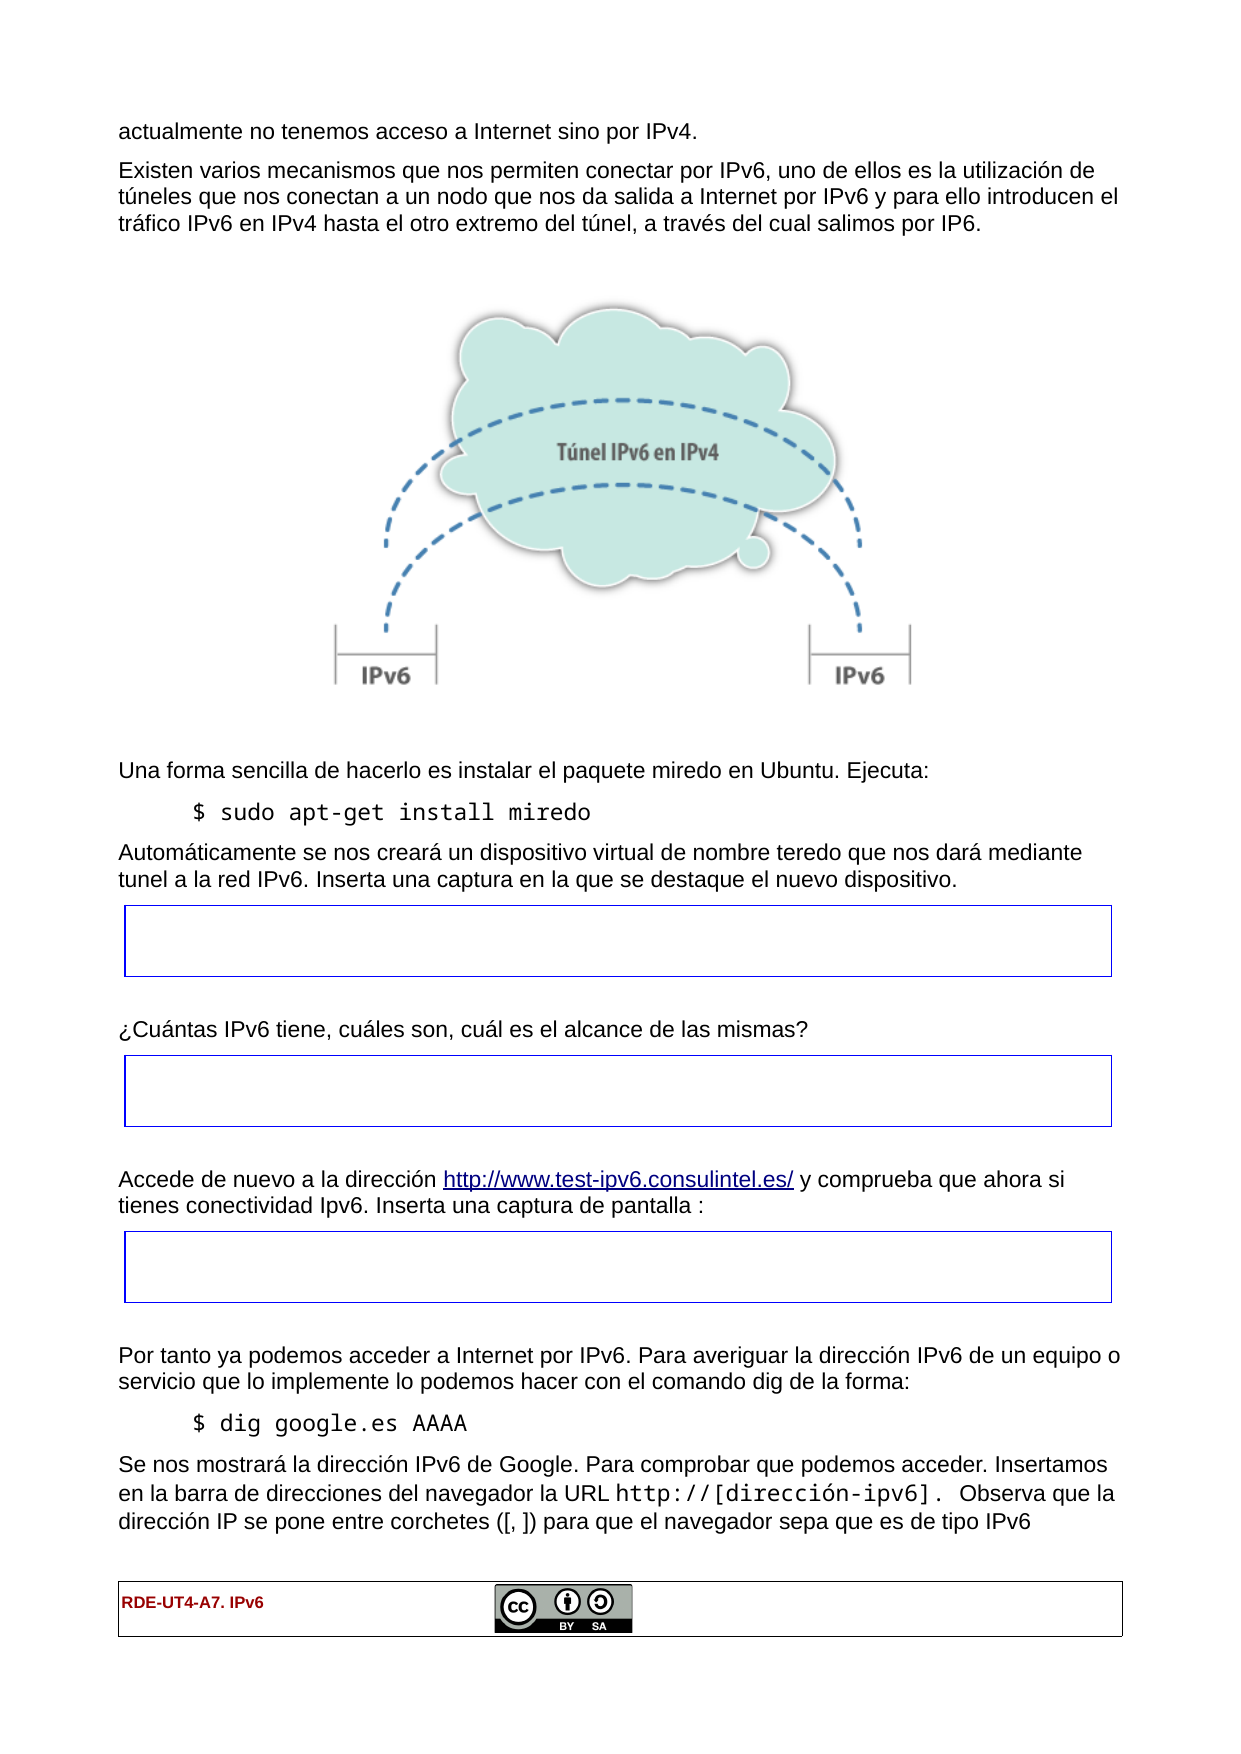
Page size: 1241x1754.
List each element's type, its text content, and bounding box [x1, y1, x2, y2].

table_header [126, 906, 1111, 976]
text $ sudo apt-get install miredo [192, 796, 1122, 827]
table_header [126, 1232, 1111, 1302]
picture [266, 248, 975, 718]
text Automáticamente se nos creará un dispositivo virtual de nombre teredo que nos dará mediante tunel a la red IPv6. Inserta una captura en la que se destaque el nuevo dispositivo. [118, 839, 1122, 892]
text actualmente no tenemos acceso a Internet sino por IPv4. [118, 118, 1122, 144]
table_header [126, 1056, 1111, 1126]
text Por tanto ya podemos acceder a Internet por IPv6. Para averiguar la dirección IPv6 de un equipo o servicio que lo implemente lo podemos hacer con el comando dig de la forma: [118, 1342, 1122, 1394]
text Se nos mostrará la dirección IPv6 de Google. Para comprobar que podemos acceder. Insertamos en la barra de direcciones del navegador la URL http://[dirección-ipv6]. Observa que la dirección IP se pone entre corchetes ([, ]) para que el navegador sepa que es de tipo IPv6 [118, 1451, 1122, 1535]
text $ dig google.es AAAA [192, 1407, 1122, 1438]
text Accede de nuevo a la dirección http://www.test-ipv6.consulintel.es/ y comprueba que ahora si tienes conectividad Ipv6. Inserta una captura de pantalla : [118, 1166, 1122, 1218]
text ¿Cuántas IPv6 tiene, cuáles son, cuál es el alcance de las mismas? [118, 1016, 1122, 1042]
text Existen varios mecanismos que nos permiten conectar por IPv6, uno de ellos es la utilización de túneles que nos conectan a un nodo que nos da salida a Internet por IPv6 y para ello introducen el tráfico IPv6 en IPv4 hasta el otro extremo del túnel, a través del cual salimos por IP6. [118, 157, 1122, 236]
text Una forma sencilla de hacerlo es instalar el paquete miredo en Ubuntu. Ejecuta: [118, 757, 1122, 783]
picture [494, 1584, 633, 1633]
